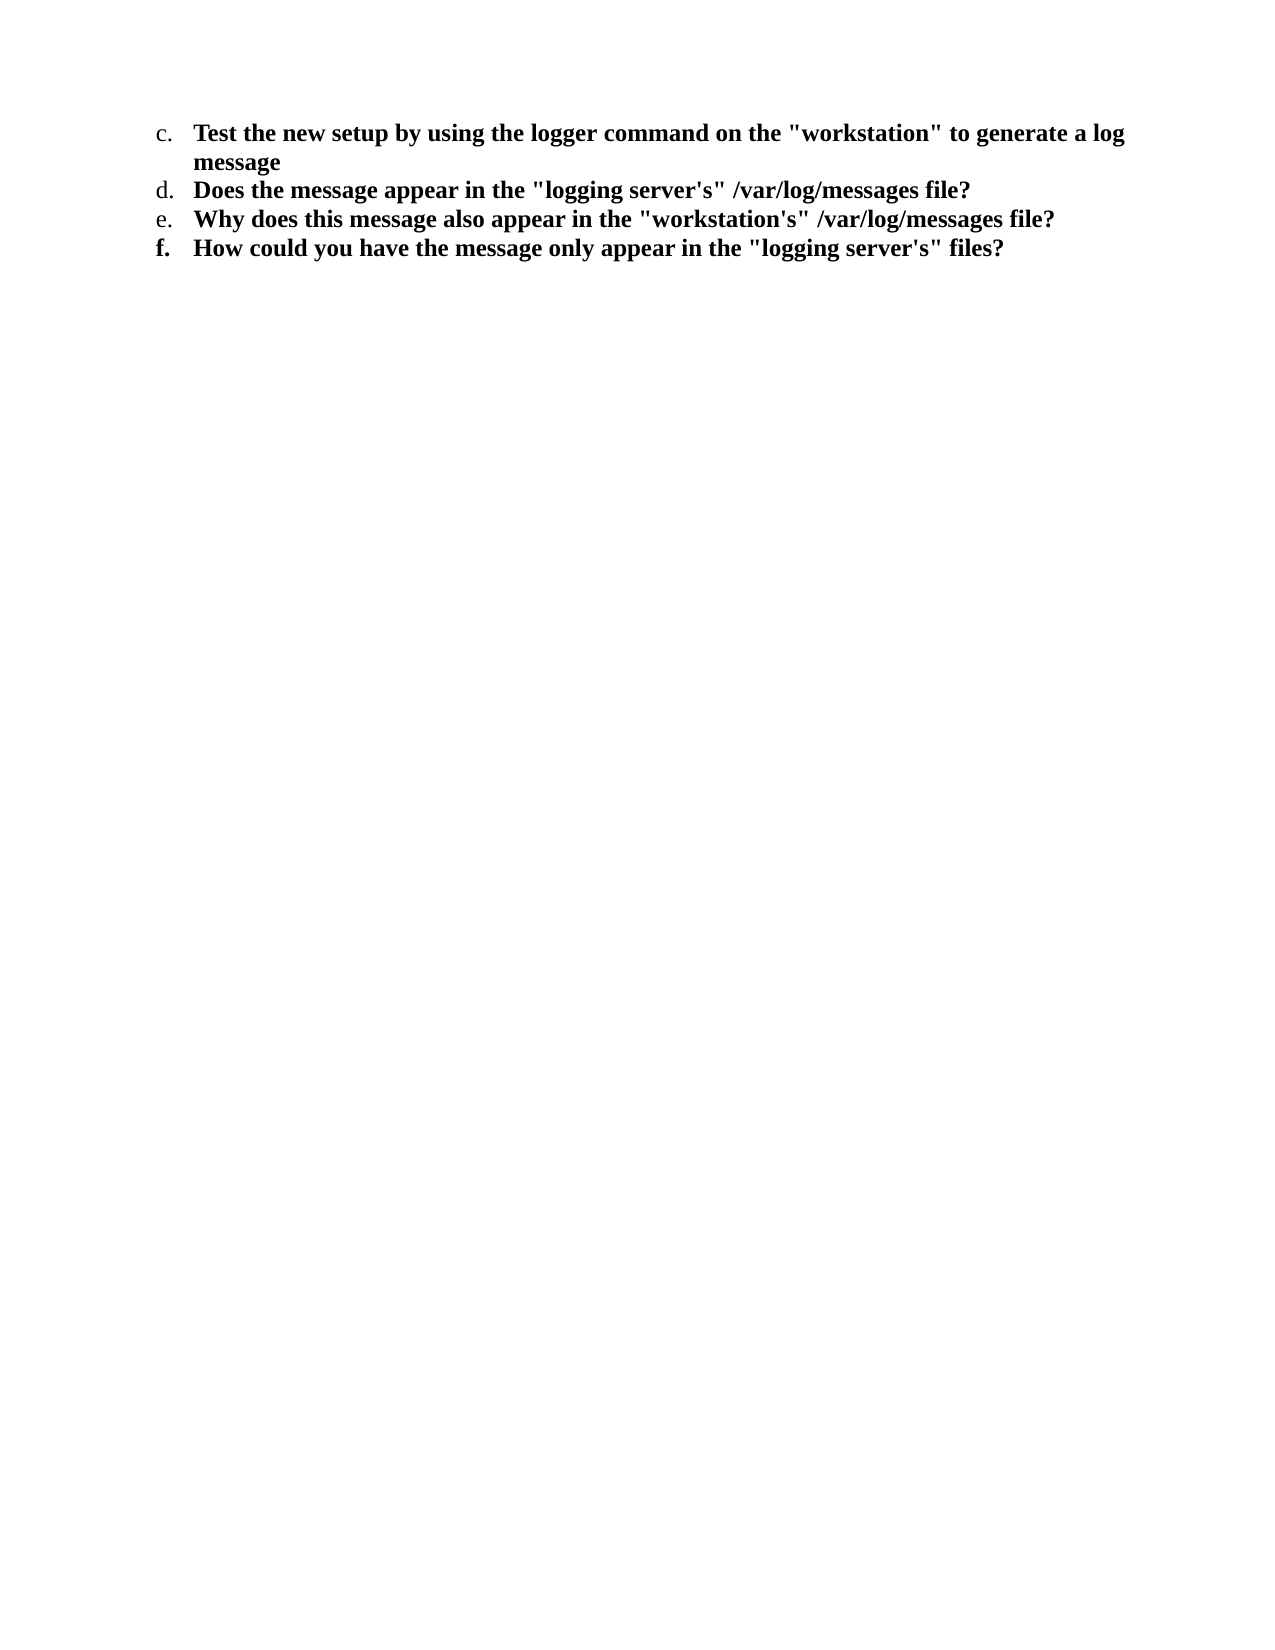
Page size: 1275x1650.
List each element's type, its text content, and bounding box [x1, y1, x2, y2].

list How could you have the message only appear in the "logging server's" files? [156, 233, 1157, 262]
list Test the new setup by using the logger command on the "workstation" to generate a log message [156, 118, 1157, 176]
list Why does this message also appear in the "workstation's" /var/log/messages file? [156, 204, 1157, 233]
list Does the message appear in the "logging server's" /var/log/messages file? [156, 176, 1157, 204]
